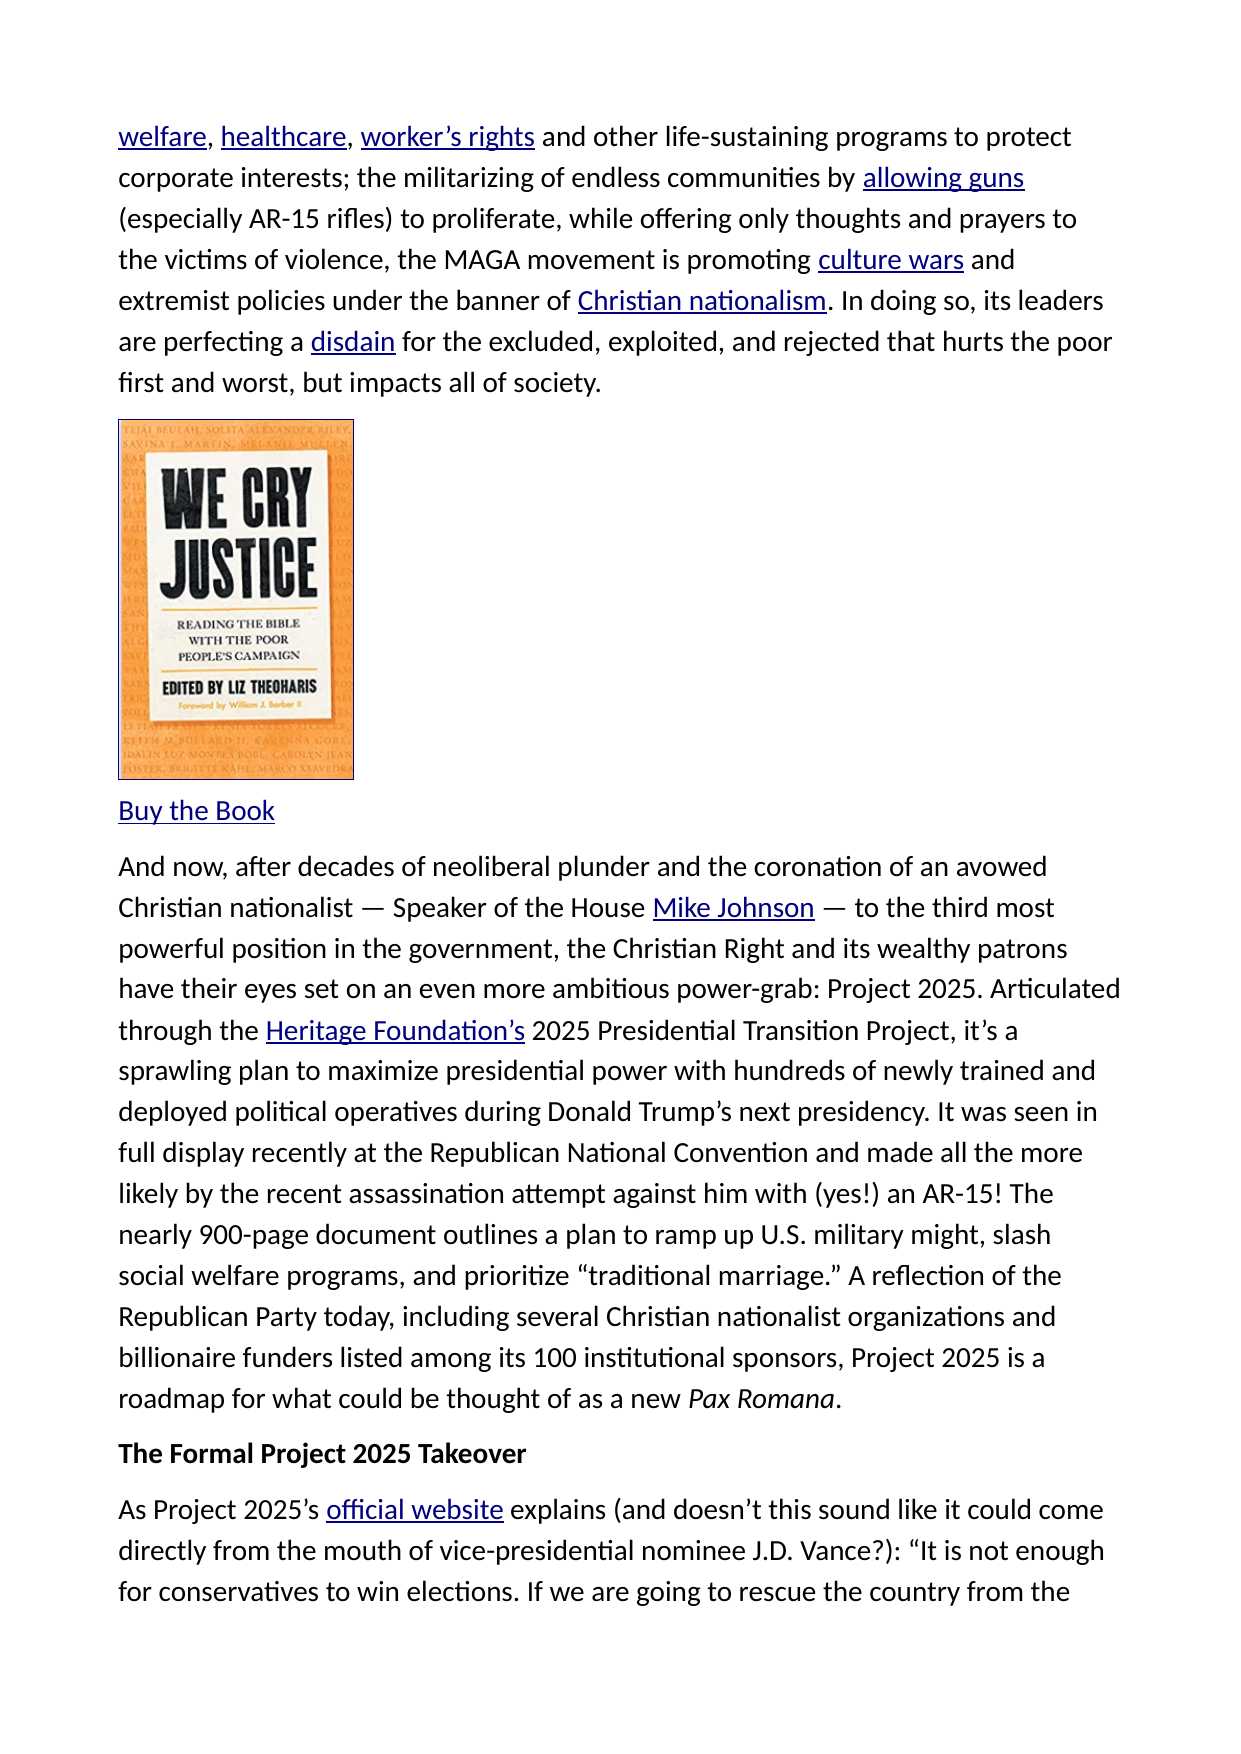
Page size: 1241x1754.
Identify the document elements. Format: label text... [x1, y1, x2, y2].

text welfare, healthcare, worker’s rights and other life-sustaining programs to protect corporate interests; the militarizing of endless communities by allowing guns (especially AR-15 rifles) to proliferate, while offering only thoughts and prayers to the victims of violence, the MAGA movement is promoting culture wars and extremist policies under the banner of Christian nationalism. In doing so, its leaders are perfecting a disdain for the excluded, exploited, and rejected that hurts the poor first and worst, but impacts all of society. [118, 118, 1122, 399]
text And now, after decades of neoliberal plunder and the coronation of an avowed Christian nationalist — Speaker of the House Mike Johnson — to the third most powerful position in the government, the Christian Right and its wealthy patrons have their eyes set on an even more ambitious power-grab: Project 2025. Articulated through the Heritage Foundation’s 2025 Presidential Transition Project, it’s a sprawling plan to maximize presidential power with hundreds of newly trained and deployed political operatives during Donald Trump’s next presidency. It was seen in full display recently at the Republican National Convention and made all the more likely by the recent assassination attempt against him with (yes!) an AR-15! The nearly 900-page document outlines a plan to ramp up U.S. military might, slash social welfare programs, and prioritize “traditional marriage.” A reflection of the Republican Party today, including several Christian nationalist organizations and billionaire funders listed among its 100 institutional sponsors, Project 2025 is a roadmap for what could be thought of as a new Pax Romana. [118, 848, 1122, 1416]
picture [119, 420, 353, 779]
text Buy the Book [118, 792, 1122, 828]
text As Project 2025’s official website explains (and doesn’t this sound like it could come directly from the mouth of vice-presidential nominee J.D. Vance?): “It is not enough for conservatives to win elections. If we are going to rescue the country from the [118, 1491, 1122, 1608]
text The Formal Project 2025 Takeover [118, 1436, 1122, 1471]
